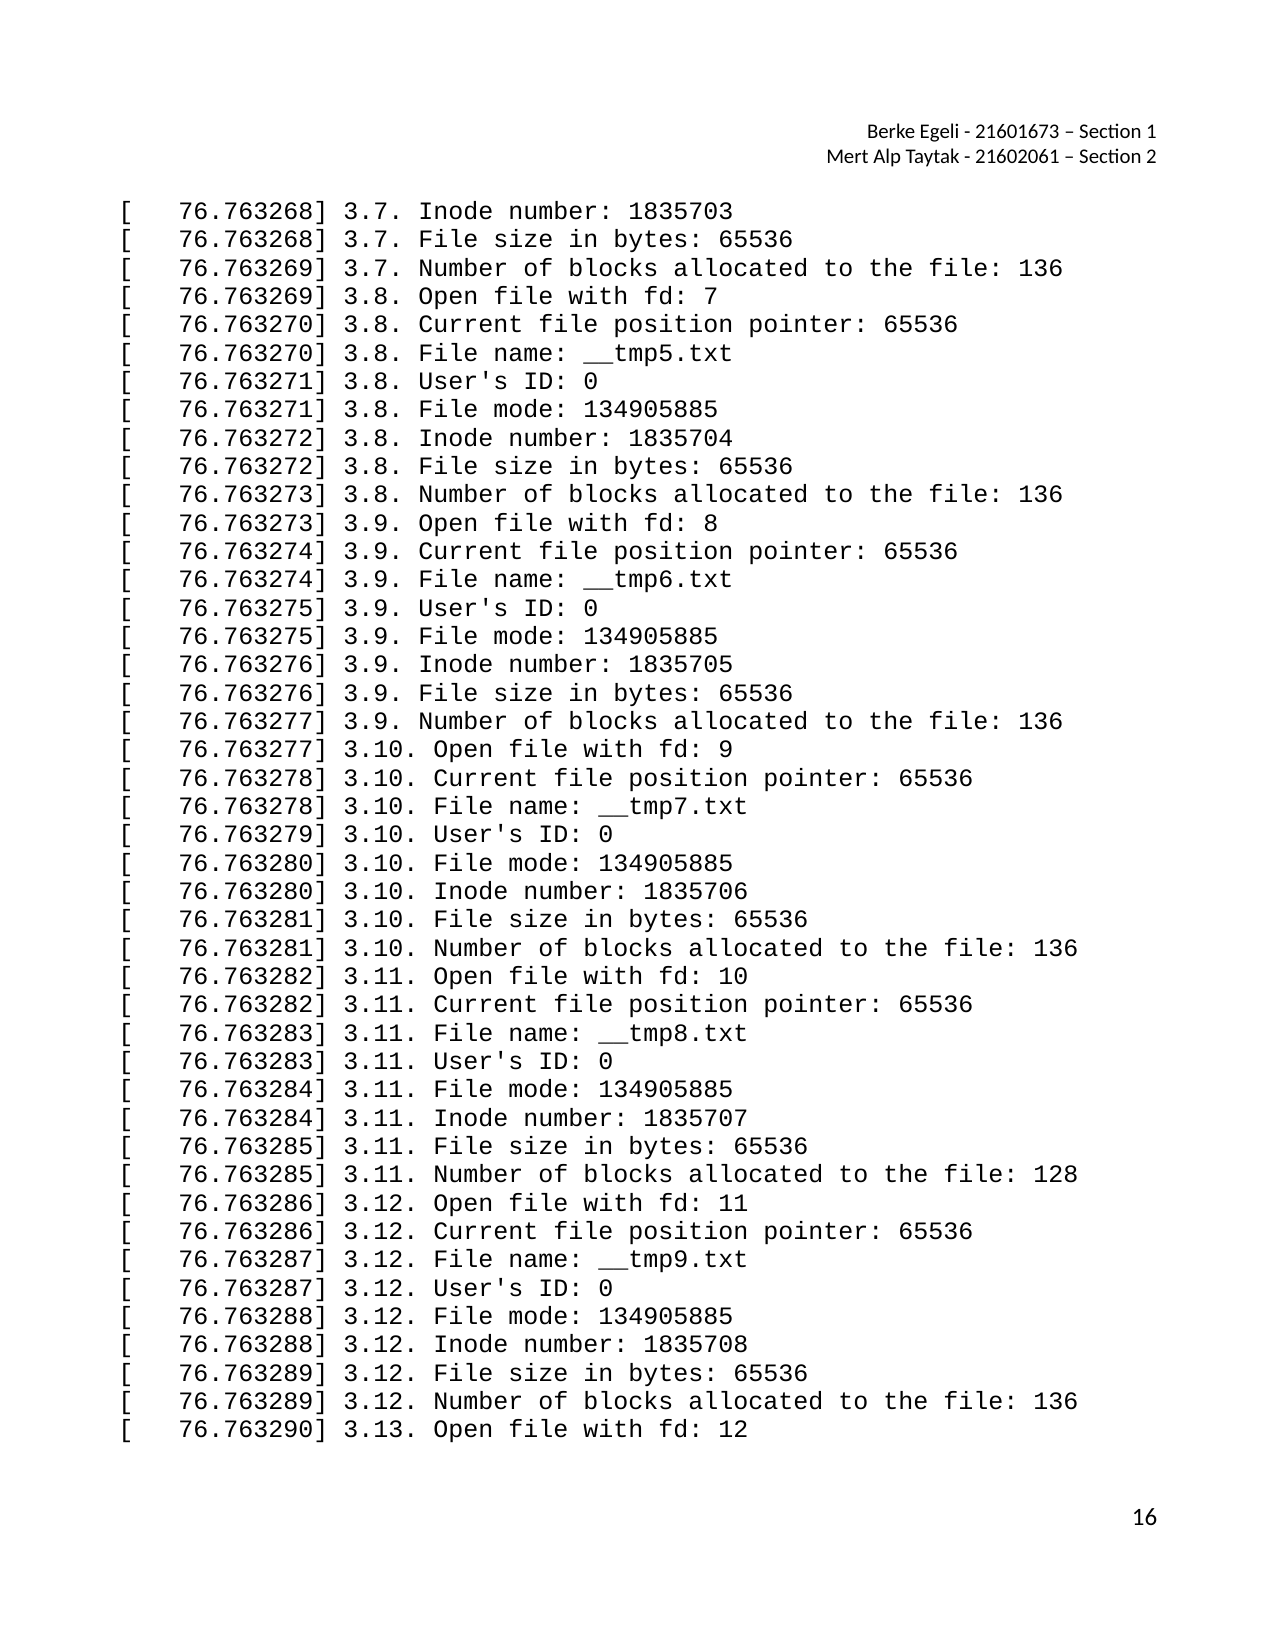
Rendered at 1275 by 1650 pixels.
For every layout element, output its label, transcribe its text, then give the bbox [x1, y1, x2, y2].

text [ 76.763280] 3.10. Inode number: 1835706 [118, 878, 1157, 907]
text [ 76.763288] 3.12. Inode number: 1835708 [118, 1332, 1157, 1360]
text [ 76.763274] 3.9. Current file position pointer: 65536 [118, 538, 1157, 567]
text [ 76.763271] 3.8. File mode: 134905885 [118, 397, 1157, 425]
text [ 76.763286] 3.12. Open file with fd: 11 [118, 1190, 1157, 1218]
text [ 76.763278] 3.10. File name: __tmp7.txt [118, 793, 1157, 822]
text [ 76.763283] 3.11. File name: __tmp8.txt [118, 1020, 1157, 1048]
text [ 76.763278] 3.10. Current file position pointer: 65536 [118, 765, 1157, 793]
text [ 76.763275] 3.9. User's ID: 0 [118, 595, 1157, 623]
text [ 76.763277] 3.10. Open file with fd: 9 [118, 737, 1157, 765]
text [ 76.763289] 3.12. File size in bytes: 65536 [118, 1360, 1157, 1388]
text [ 76.763285] 3.11. Number of blocks allocated to the file: 128 [118, 1162, 1157, 1190]
text [ 76.763281] 3.10. Number of blocks allocated to the file: 136 [118, 935, 1157, 963]
text [ 76.763282] 3.11. Current file position pointer: 65536 [118, 992, 1157, 1020]
text [ 76.763285] 3.11. File size in bytes: 65536 [118, 1133, 1157, 1162]
text [ 76.763288] 3.12. File mode: 134905885 [118, 1303, 1157, 1332]
text [ 76.763282] 3.11. Open file with fd: 10 [118, 963, 1157, 992]
text [ 76.763279] 3.10. User's ID: 0 [118, 822, 1157, 850]
text [ 76.763272] 3.8. Inode number: 1835704 [118, 425, 1157, 453]
text [ 76.763273] 3.8. Number of blocks allocated to the file: 136 [118, 482, 1157, 510]
text [ 76.763276] 3.9. Inode number: 1835705 [118, 652, 1157, 680]
text [ 76.763272] 3.8. File size in bytes: 65536 [118, 453, 1157, 482]
text [ 76.763290] 3.13. Open file with fd: 12 [118, 1417, 1157, 1445]
text [ 76.763289] 3.12. Number of blocks allocated to the file: 136 [118, 1388, 1157, 1417]
text [ 76.763286] 3.12. Current file position pointer: 65536 [118, 1218, 1157, 1247]
text [ 76.763270] 3.8. Current file position pointer: 65536 [118, 312, 1157, 340]
text [ 76.763273] 3.9. Open file with fd: 8 [118, 510, 1157, 538]
text [ 76.763268] 3.7. Inode number: 1835703 [118, 198, 1157, 227]
text [ 76.763277] 3.9. Number of blocks allocated to the file: 136 [118, 708, 1157, 737]
text [ 76.763283] 3.11. User's ID: 0 [118, 1048, 1157, 1077]
text [ 76.763284] 3.11. File mode: 134905885 [118, 1077, 1157, 1105]
text [ 76.763274] 3.9. File name: __tmp6.txt [118, 567, 1157, 595]
text [ 76.763270] 3.8. File name: __tmp5.txt [118, 340, 1157, 368]
text [ 76.763269] 3.7. Number of blocks allocated to the file: 136 [118, 255, 1157, 283]
text [ 76.763281] 3.10. File size in bytes: 65536 [118, 907, 1157, 935]
text [ 76.763271] 3.8. User's ID: 0 [118, 368, 1157, 397]
text [ 76.763268] 3.7. File size in bytes: 65536 [118, 227, 1157, 255]
text [ 76.763276] 3.9. File size in bytes: 65536 [118, 680, 1157, 708]
text [ 76.763269] 3.8. Open file with fd: 7 [118, 283, 1157, 312]
text [ 76.763280] 3.10. File mode: 134905885 [118, 850, 1157, 878]
text [ 76.763287] 3.12. File name: __tmp9.txt [118, 1247, 1157, 1275]
text [ 76.763287] 3.12. User's ID: 0 [118, 1275, 1157, 1303]
text [ 76.763284] 3.11. Inode number: 1835707 [118, 1105, 1157, 1133]
text [ 76.763275] 3.9. File mode: 134905885 [118, 623, 1157, 652]
